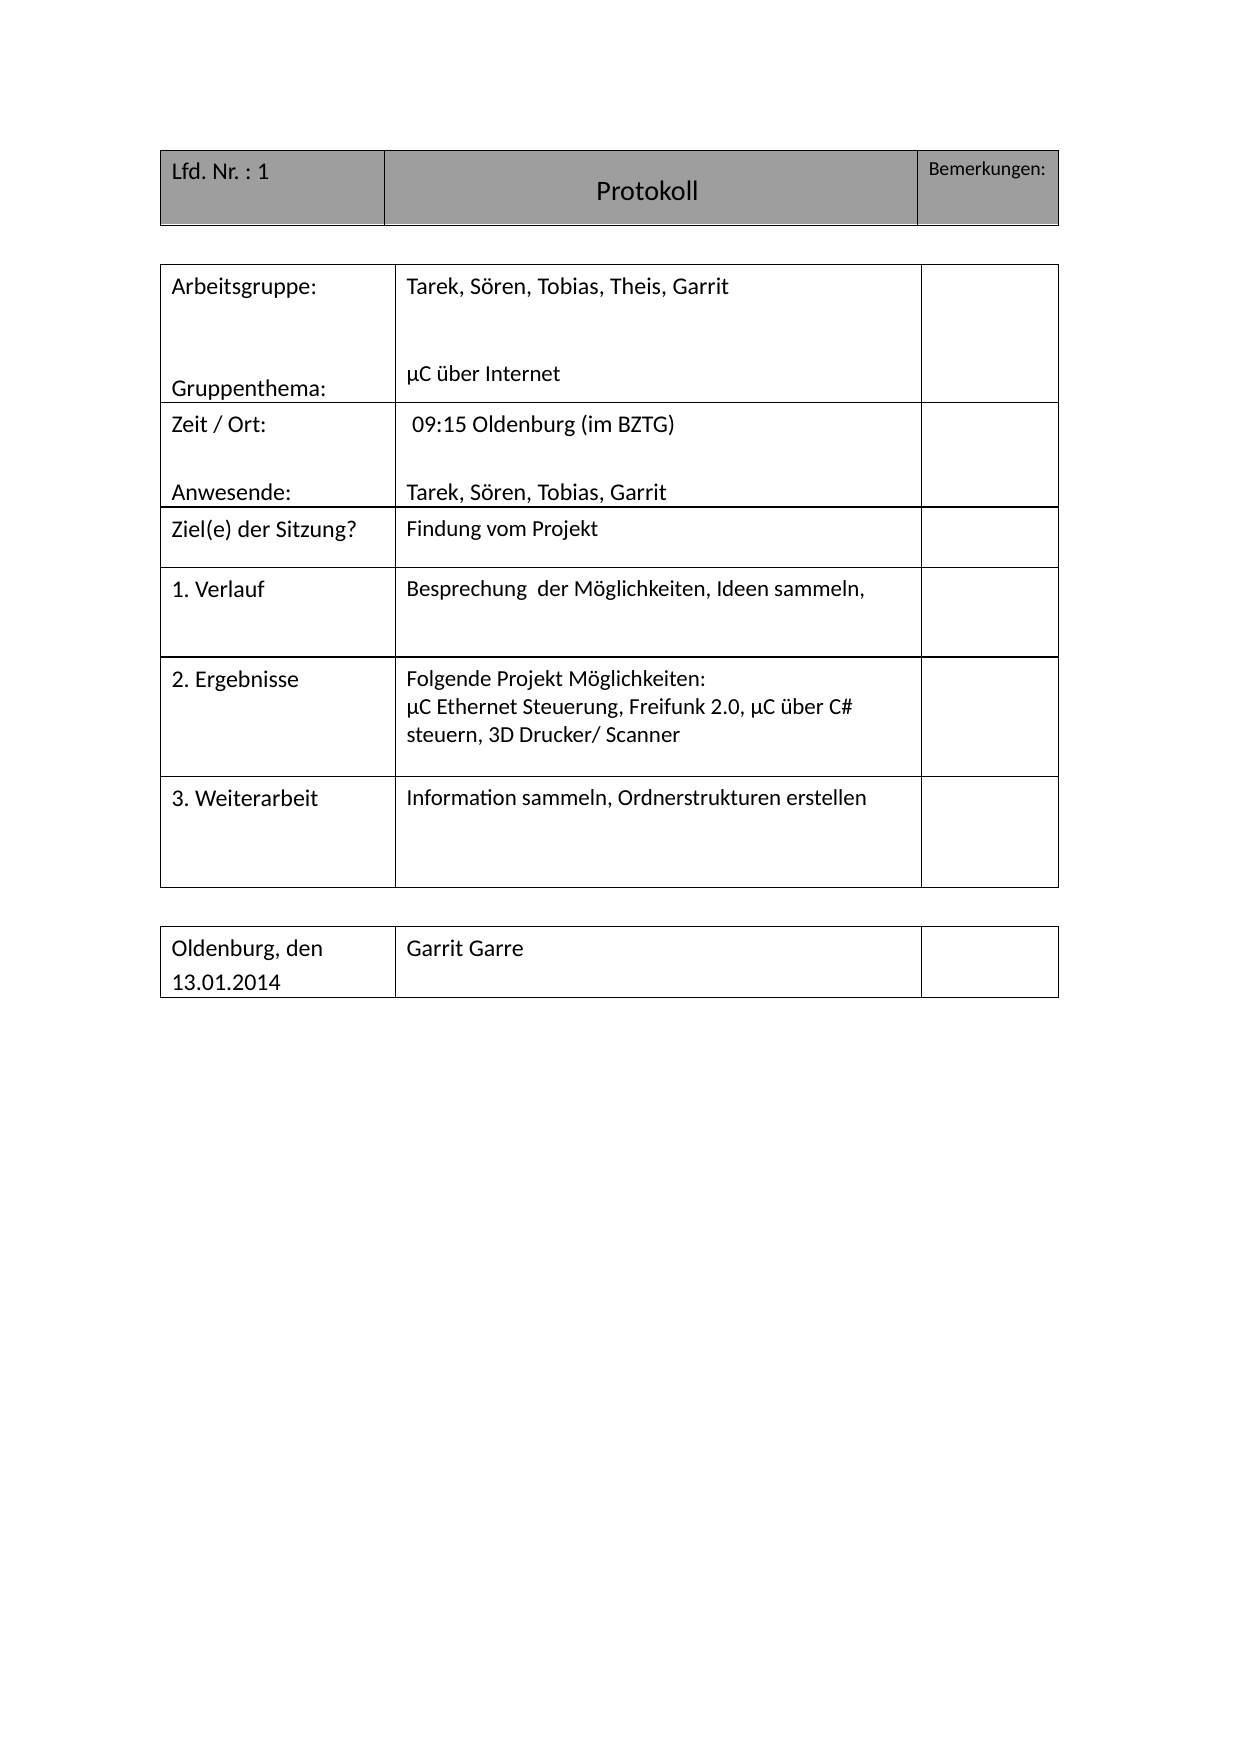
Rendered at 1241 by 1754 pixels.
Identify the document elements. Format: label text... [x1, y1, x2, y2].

table_cell Findung vom Projekt [396, 508, 921, 567]
table_header [922, 265, 1058, 402]
table_cell 2. Ergebnisse [161, 658, 395, 776]
table_header Garrit Garre [396, 927, 921, 997]
table_cell 3. Weiterarbeit [161, 777, 395, 887]
table_header Oldenburg, den 13.01.2014 [161, 927, 395, 997]
table_cell [922, 568, 1058, 656]
table_cell 09:15 Oldenburg (im BZTG) Tarek, Sören, Tobias, Garrit [396, 403, 921, 506]
table_header Arbeitsgruppe: Gruppenthema: [161, 265, 395, 402]
table_header Bemerkungen: [918, 151, 1058, 224]
table_header Protokoll [385, 151, 917, 224]
table_header Lfd. Nr. : 1 [161, 151, 384, 224]
table_cell Besprechung der Möglichkeiten, Ideen sammeln, [396, 568, 921, 656]
table_cell Ziel(e) der Sitzung? [161, 508, 395, 567]
table_cell [922, 658, 1058, 776]
table_cell Folgende Projekt Möglichkeiten: µC Ethernet Steuerung, Freifunk 2.0, µC über C# steuern, 3D Drucker/ Scanner [396, 658, 921, 776]
table_cell Zeit / Ort: Anwesende: [161, 403, 395, 506]
table_cell [922, 508, 1058, 567]
table_cell Information sammeln, Ordnerstrukturen erstellen [396, 777, 921, 887]
table_header Tarek, Sören, Tobias, Theis, Garrit µC über Internet [396, 265, 921, 402]
table_cell [922, 777, 1058, 887]
table_cell 1. Verlauf [161, 568, 395, 656]
table_header [922, 927, 1058, 997]
table_cell [922, 403, 1058, 506]
